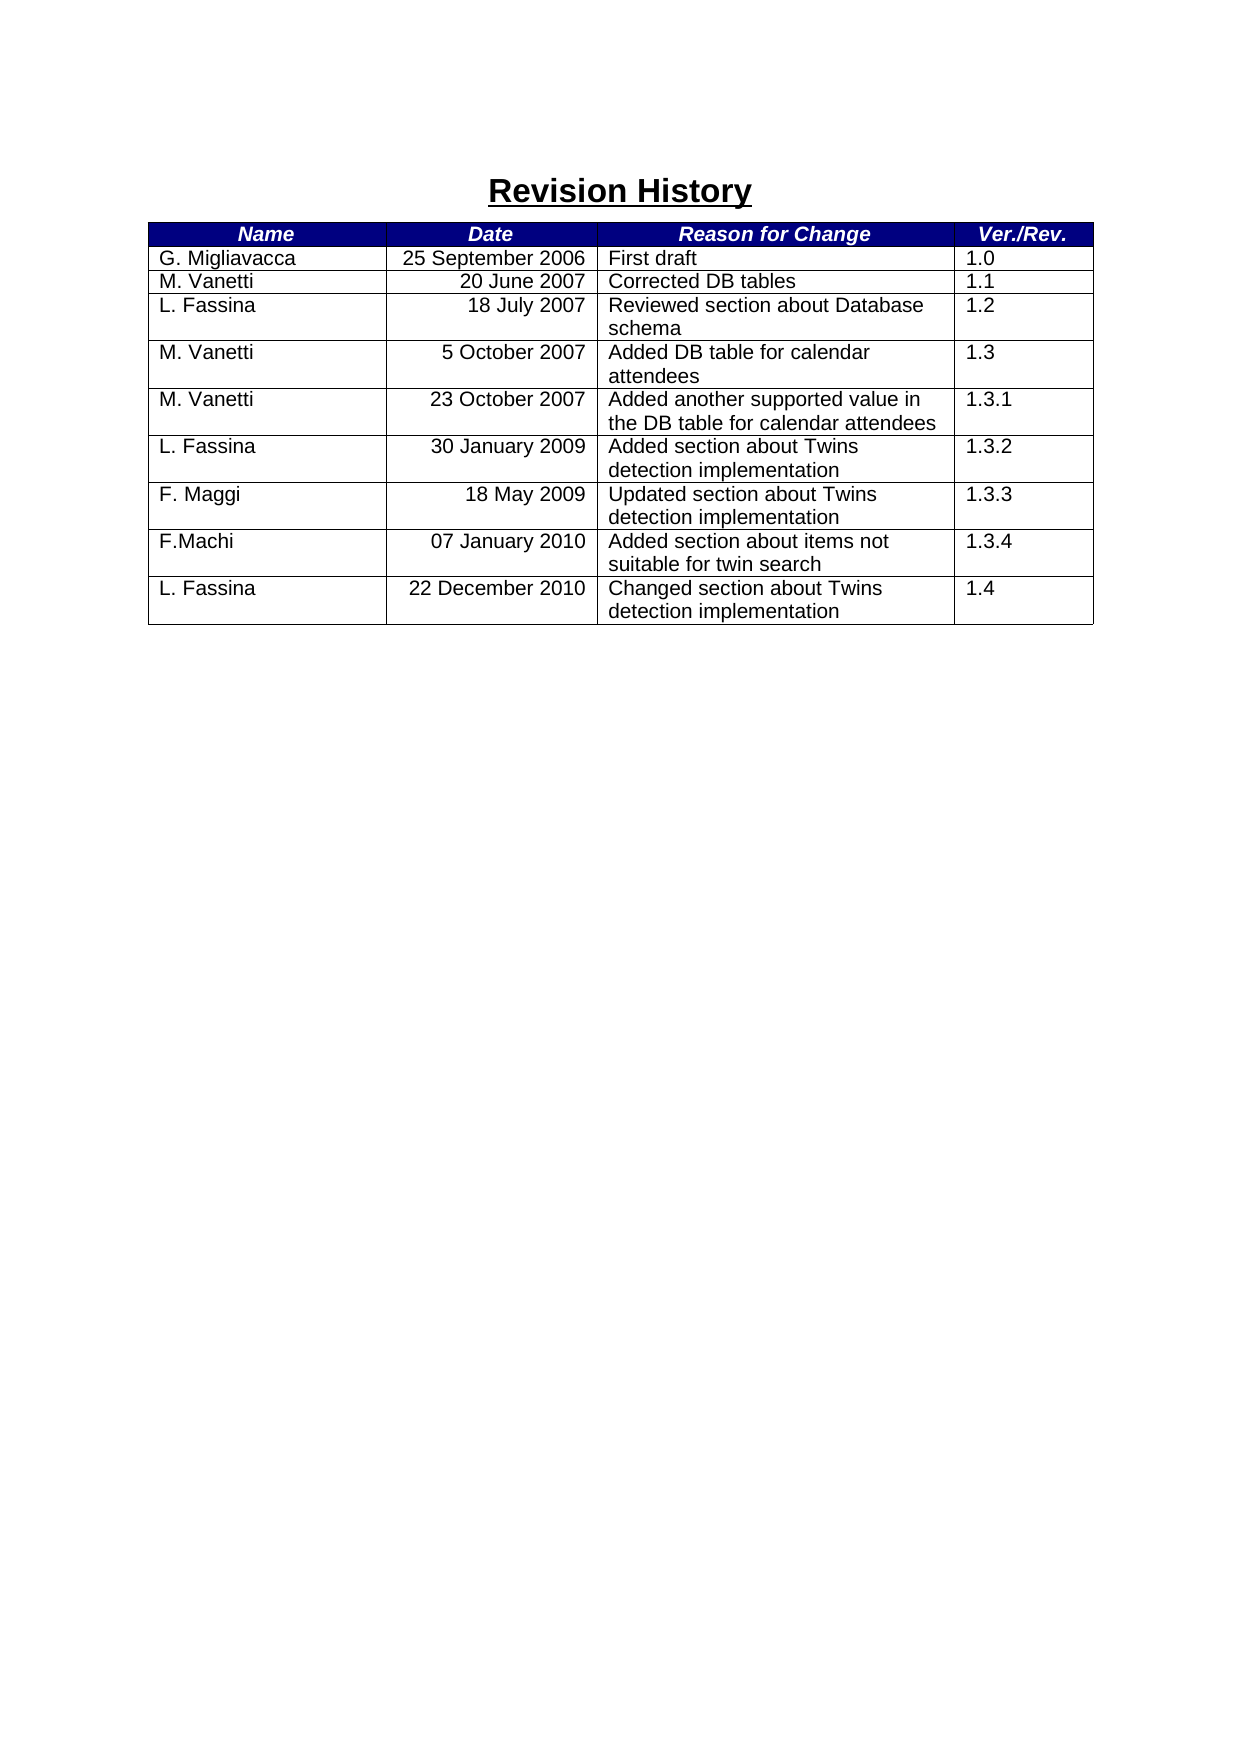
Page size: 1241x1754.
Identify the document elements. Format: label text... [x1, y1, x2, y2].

table_cell 25 September 2006 [387, 247, 597, 270]
table_cell 20 June 2007 [387, 271, 597, 293]
table_cell M. Vanetti [149, 271, 386, 293]
table_cell 1.3.1 [955, 389, 1093, 435]
table_header Date [387, 223, 397, 246]
table_header Ver./Rev. [1081, 223, 1093, 246]
table_cell Reviewed section about Database schema [598, 294, 954, 340]
table_cell L. Fassina [149, 577, 386, 624]
table_cell 18 July 2007 [387, 294, 597, 340]
table_cell 1.2 [955, 294, 1093, 340]
table_cell 1.3.2 [955, 436, 1093, 482]
table_cell Added section about items not suitable for twin search [598, 530, 954, 576]
table_cell 5 October 2007 [387, 341, 597, 388]
table_cell L. Fassina [149, 436, 386, 482]
table_cell 1.3.3 [955, 483, 1093, 529]
table_cell 1.1 [955, 271, 1093, 293]
table_cell Updated section about Twins detection implementation [598, 483, 954, 529]
table_cell 30 January 2009 [387, 436, 597, 482]
text Revision History [148, 172, 1093, 210]
table_cell 1.3 [955, 341, 1093, 388]
table_cell Added another supported value in the DB table for calendar attendees [598, 389, 954, 435]
table_cell Corrected DB tables [598, 271, 954, 293]
table_cell Changed section about Twins detection implementation [598, 577, 954, 624]
table_cell M. Vanetti [149, 389, 386, 435]
table_cell 18 May 2009 [387, 483, 597, 529]
table_cell F.Machi [149, 530, 386, 576]
table_cell F. Maggi [149, 483, 386, 529]
table_cell First draft [598, 247, 954, 270]
table_cell M. Vanetti [149, 341, 386, 388]
table_cell 07 January 2010 [387, 530, 597, 576]
table_cell 1.4 [955, 577, 1093, 624]
table_header Date [585, 223, 597, 246]
table_header Name [149, 223, 159, 246]
table_cell L. Fassina [149, 294, 386, 340]
table_cell 1.0 [955, 247, 1093, 270]
table_cell Added section about Twins detection implementation [598, 436, 954, 482]
table_cell G. Migliavacca [149, 247, 386, 270]
table_cell 1.3.4 [955, 530, 1093, 576]
table_cell Added DB table for calendar attendees [598, 341, 954, 388]
table_header Name [374, 223, 386, 246]
table_cell 23 October 2007 [387, 389, 597, 435]
table_cell 22 December 2010 [387, 577, 597, 624]
table_header Ver./Rev. [955, 223, 966, 246]
